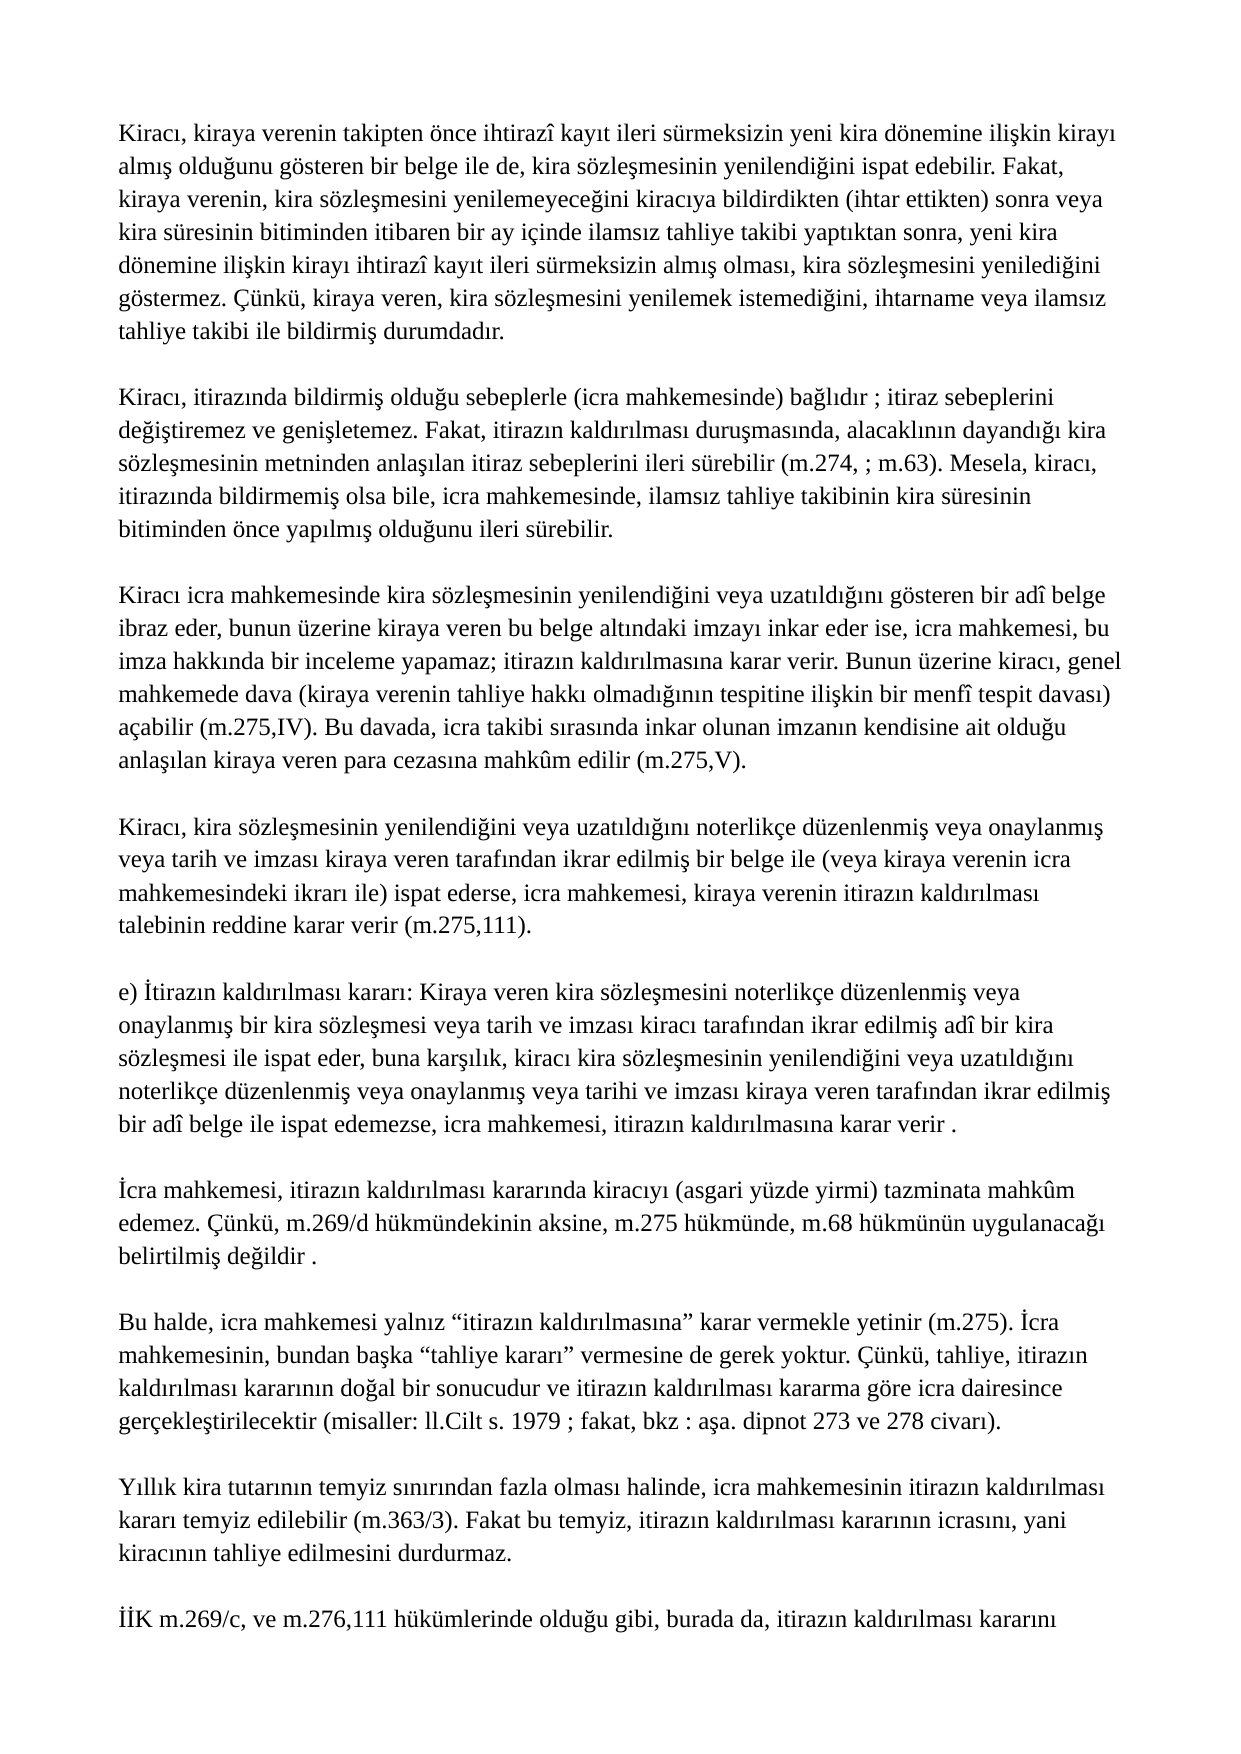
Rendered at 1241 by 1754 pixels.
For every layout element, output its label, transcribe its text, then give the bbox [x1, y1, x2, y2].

text Kiracı, kiraya verenin takipten önce ihtirazî kayıt ileri sürmeksizin yeni kira dönemine ilişkin kirayı almış olduğunu gösteren bir belge ile de, kira sözleşmesinin yenilendiğini ispat edebilir. Fakat, kiraya verenin, kira sözleşmesini yenilemeyeceğini kiracıya bildirdikten (ihtar ettikten) sonra veya kira süresinin bitiminden itibaren bir ay içinde ilamsız tahliye takibi yaptıktan sonra, yeni kira dönemine ilişkin kirayı ihtirazî kayıt ileri sürmeksizin almış olması, kira sözleşmesini yenilediğini göstermez. Çünkü, kiraya veren, kira sözleşmesini yenilemek istemediğini, ihtarname veya ilamsız tahliye takibi ile bildirmiş durumdadır. Kiracı, itirazında bildirmiş olduğu sebeplerle (icra mahkemesinde) bağlıdır ; itiraz sebeplerini değiştiremez ve genişletemez. Fakat, itirazın kaldırılması duruşmasında, alacaklının dayandığı kira sözleşmesinin metninden anlaşılan itiraz sebeplerini ileri sürebilir (m.274, ; m.63). Mesela, kiracı, itirazında bildirmemiş olsa bile, icra mahkemesinde, ilamsız tahliye takibinin kira süresinin bitiminden önce yapılmış olduğunu ileri sürebilir. Kiracı icra mahkemesinde kira sözleşmesinin yenilendiğini veya uzatıldığını gösteren bir adî belge ibraz eder, bunun üzerine kiraya veren bu belge altındaki imzayı inkar eder ise, icra mahkemesi, bu imza hakkında bir inceleme yapamaz; itirazın kaldırılmasına karar verir. Bunun üzerine kiracı, genel mahkemede dava (kiraya verenin tahliye hakkı olmadığının tespitine ilişkin bir menfî tespit davası) açabilir (m.275,IV). Bu davada, icra takibi sırasında inkar olunan imzanın kendisine ait olduğu anlaşılan kiraya veren para cezasına mahkûm edilir (m.275,V). Kiracı, kira sözleşmesinin yenilendiğini veya uzatıldığını noterlikçe düzenlenmiş veya onaylanmış veya tarih ve imzası kiraya veren tarafından ikrar edilmiş bir belge ile (veya kiraya verenin icra mahkemesindeki ikrarı ile) ispat ederse, icra mahkemesi, kiraya verenin itirazın kaldırılması talebinin reddine karar verir (m.275,111). e) İtirazın kaldırılması kararı: Kiraya veren kira sözleşmesini noterlikçe düzenlenmiş veya onaylanmış bir kira sözleşmesi veya tarih ve imzası kiracı tarafından ikrar edilmiş adî bir kira sözleşmesi ile ispat eder, buna karşılık, kiracı kira sözleşmesinin yenilendiğini veya uzatıldığını noterlikçe düzenlenmiş veya onaylanmış veya tarihi ve imzası kiraya veren tarafından ikrar edilmiş bir adî belge ile ispat edemezse, icra mahkemesi, itirazın kaldırılmasına karar verir . İcra mahkemesi, itirazın kaldırılması kararında kiracıyı (asgari yüzde yirmi) tazminata mahkûm edemez. Çünkü, m.269/d hükmündekinin aksine, m.275 hükmünde, m.68 hükmünün uygulanacağı belirtilmiş değildir . Bu halde, icra mahkemesi yalnız “itirazın kaldırılmasına” karar vermekle yetinir (m.275). İcra mahkemesinin, bundan başka “tahliye kararı” vermesine de gerek yoktur. Çünkü, tahliye, itirazın kaldırılması kararının doğal bir sonucudur ve itirazın kaldırılması kararma göre icra dairesince gerçekleştirilecektir (misaller: ll.Cilt s. 1979 ; fakat, bkz : aşa. dipnot 273 ve 278 civarı). Yıllık kira tutarının temyiz sınırından fazla olması halinde, icra mahkemesinin itirazın kaldırılması kararı temyiz edilebilir (m.363/3). Fakat bu temyiz, itirazın kaldırılması kararının icrasını, yani kiracının tahliye edilmesini durdurmaz. İİK m.269/c, ve m.276,111 hükümlerinde olduğu gibi, burada da, itirazın kaldırılması kararını [118, 118, 1122, 1633]
